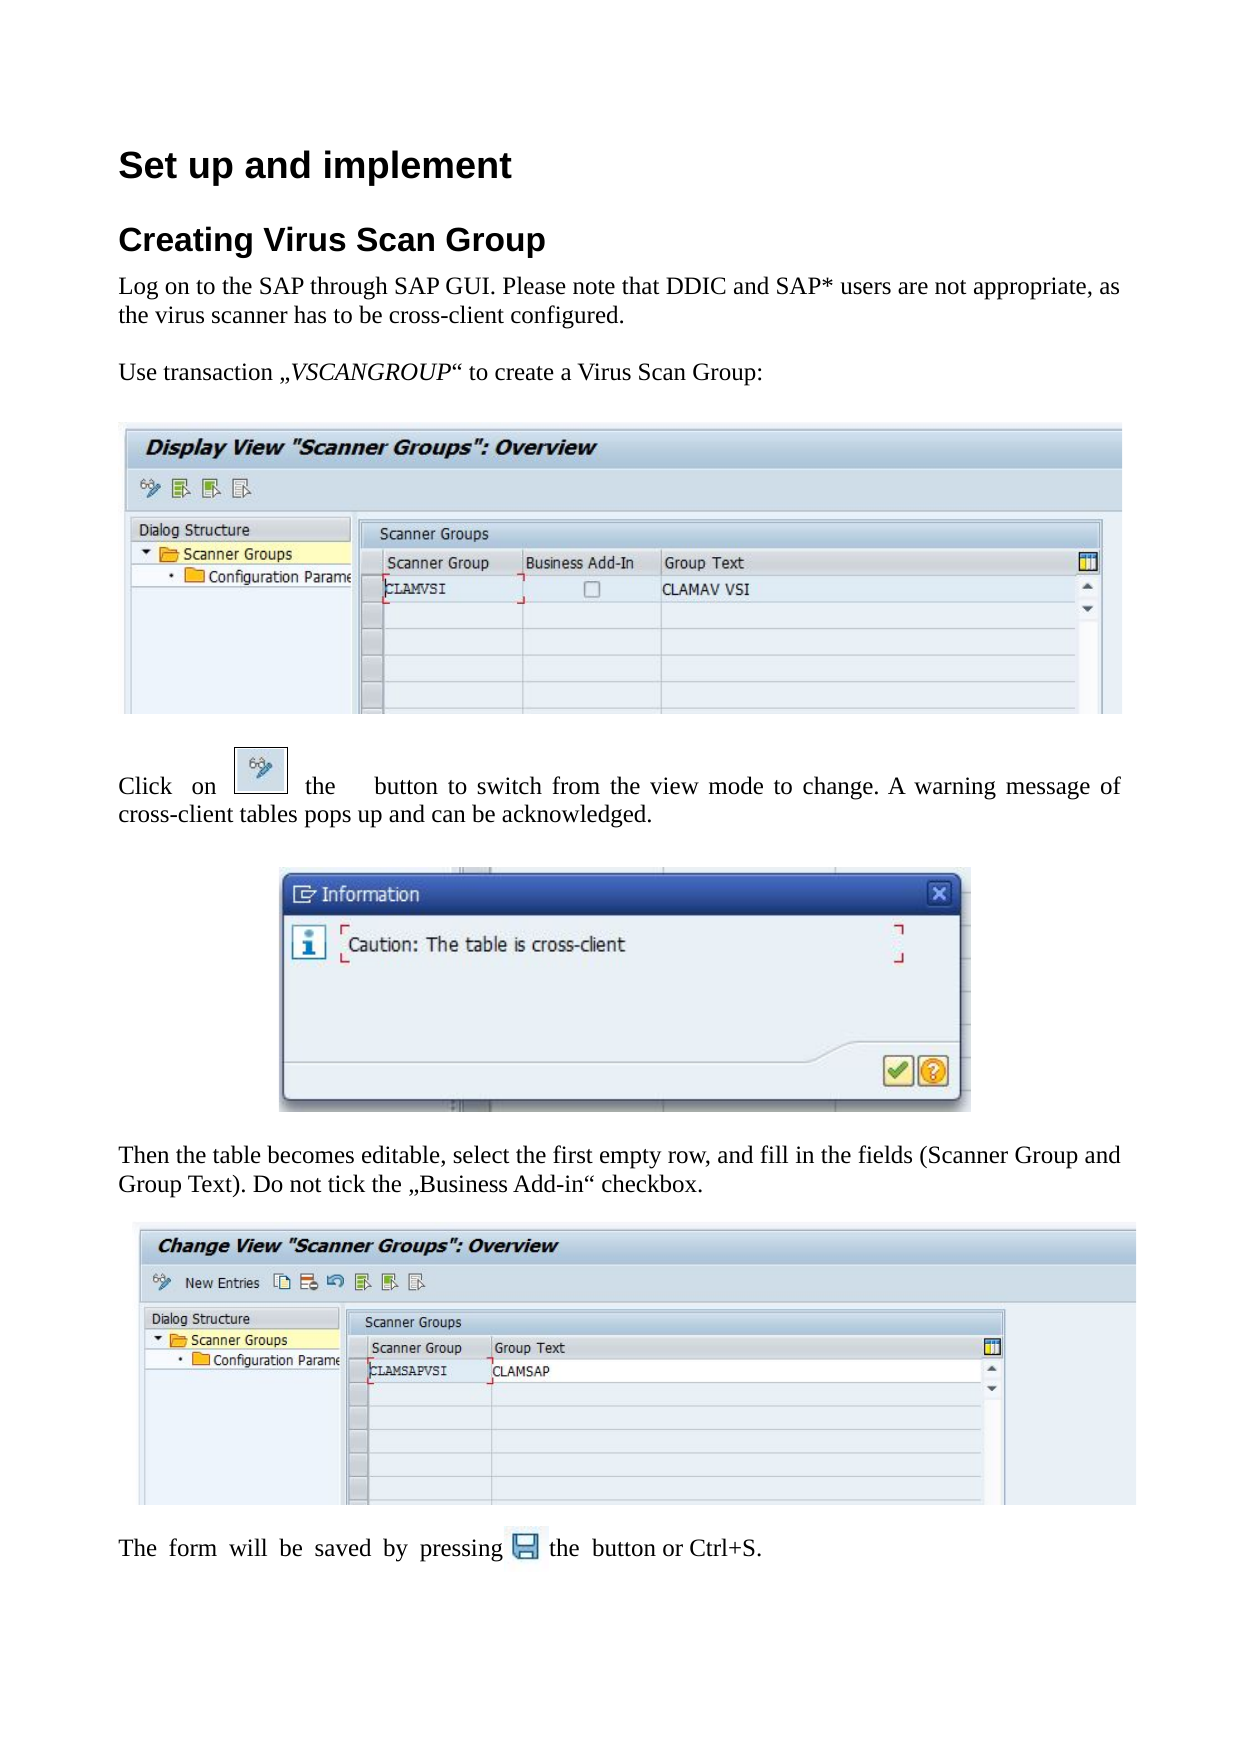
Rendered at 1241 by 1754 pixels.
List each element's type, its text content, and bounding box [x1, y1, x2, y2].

text Click on the button to switch from the view mode to change. A warning message of cross-client tables pops up and can be acknowledged. [118, 771, 1122, 828]
picture [132, 1221, 1137, 1505]
text the button or Ctrl+S. [549, 1533, 1122, 1562]
text The form will be saved by pressing [118, 1533, 503, 1562]
text Then the table becomes editable, select the first empty row, and fill in the fields (Scanner Group and Group Text). Do not tick the „Business Add-in“ checkbox. [118, 1140, 1122, 1197]
picture [503, 1526, 549, 1572]
subtitle Set up and implement [118, 143, 1122, 187]
text Use transaction „VSCANGROUP“ to create a Virus Scan Group: [118, 357, 1122, 386]
text Log on to the SAP through SAP GUI. Please note that DDIC and SAP* users are not appropriate, as the virus scanner has to be cross-client configured. [118, 271, 1122, 329]
subtitle Creating Virus Scan Group [118, 220, 1122, 259]
picture [237, 749, 285, 791]
picture [278, 867, 971, 1112]
picture [118, 422, 1123, 714]
